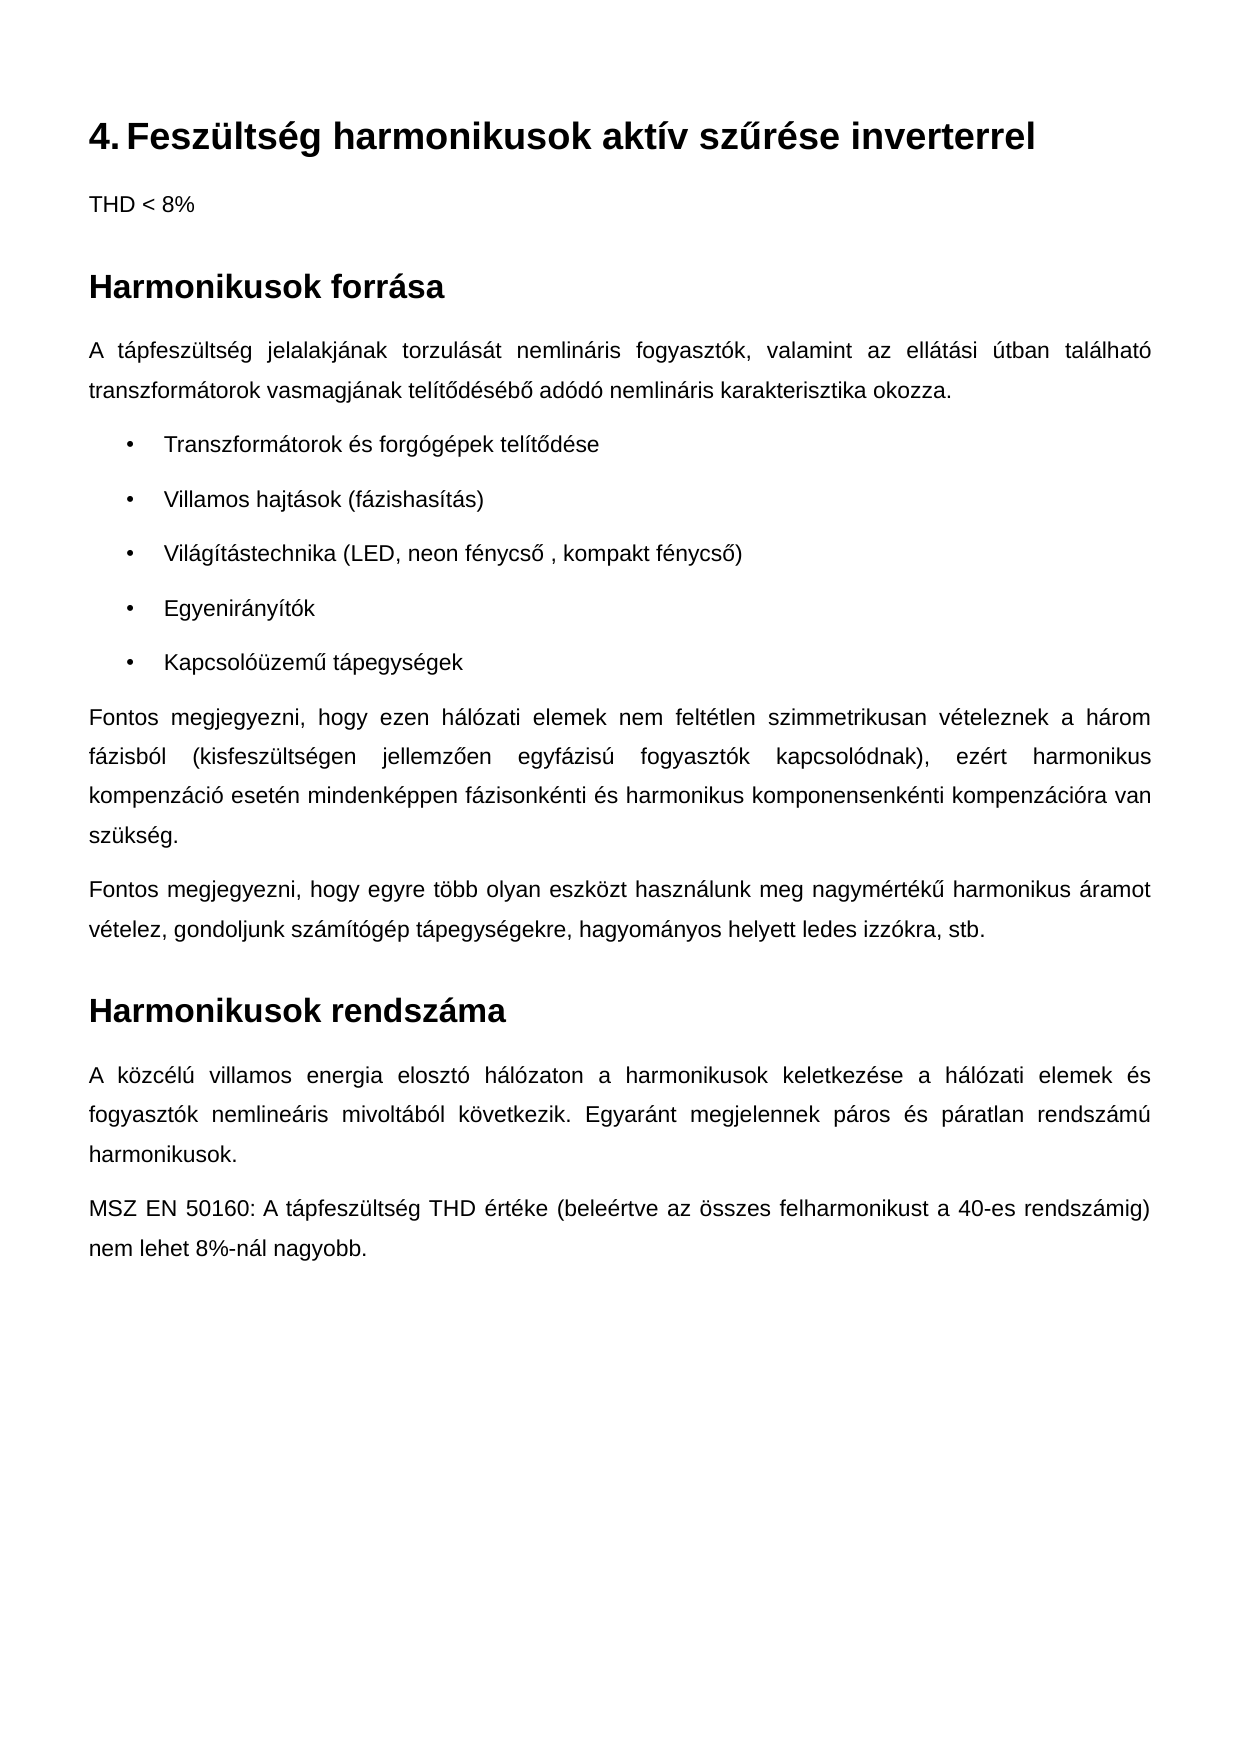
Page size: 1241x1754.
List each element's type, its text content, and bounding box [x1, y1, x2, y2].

text Fontos megjegyezni, hogy egyre több olyan eszközt használunk meg nagymértékű harmonikus áramot vételez, gondoljunk számítógép tápegységekre, hagyományos helyett ledes izzókra, stb. [88, 876, 1152, 942]
list Egyenirányítók [126, 594, 1152, 621]
text Fontos megjegyezni, hogy ezen hálózati elemek nem feltétlen szimmetrikusan vételeznek a három fázisból (kisfeszültségen jellemzően egyfázisú fogyasztók kapcsolódnak), ezért harmonikus kompenzáció esetén mindenképpen fázisonkénti és harmonikus komponensenkénti kompenzációra van szükség. [88, 703, 1152, 848]
subtitle Harmonikusok rendszáma [88, 991, 1152, 1030]
list Transzformátorok és forgógépek telítődése [126, 431, 1152, 457]
text A tápfeszültség jelalakjának torzulását nemlináris fogyasztók, valamint az ellátási útban található transzformátorok vasmagjának telítődésébő adódó nemlináris karakterisztika okozza. [88, 337, 1152, 403]
text THD < 8% [88, 191, 1152, 218]
text MSZ EN 50160: A tápfeszültség THD értéke (beleértve az összes felharmonikust a 40-es rendszámig) nem lehet 8%-nál nagyobb. [88, 1195, 1152, 1261]
list Világítástechnika (LED, neon fénycső , kompakt fénycső) [126, 540, 1152, 566]
list Villamos hajtások (fázishasítás) [126, 486, 1152, 512]
text A közcélú villamos energia elosztó hálózaton a harmonikusok keletkezése a hálózati elemek és fogyasztók nemlineáris mivoltából következik. Egyaránt megjelennek páros és páratlan rendszámú harmonikusok. [88, 1062, 1152, 1167]
list Kapcsolóüzemű tápegységek [126, 649, 1152, 675]
subtitle Feszültség harmonikusok aktív szűrése inverterrel [88, 113, 1152, 157]
subtitle Harmonikusok forrása [88, 267, 1152, 305]
